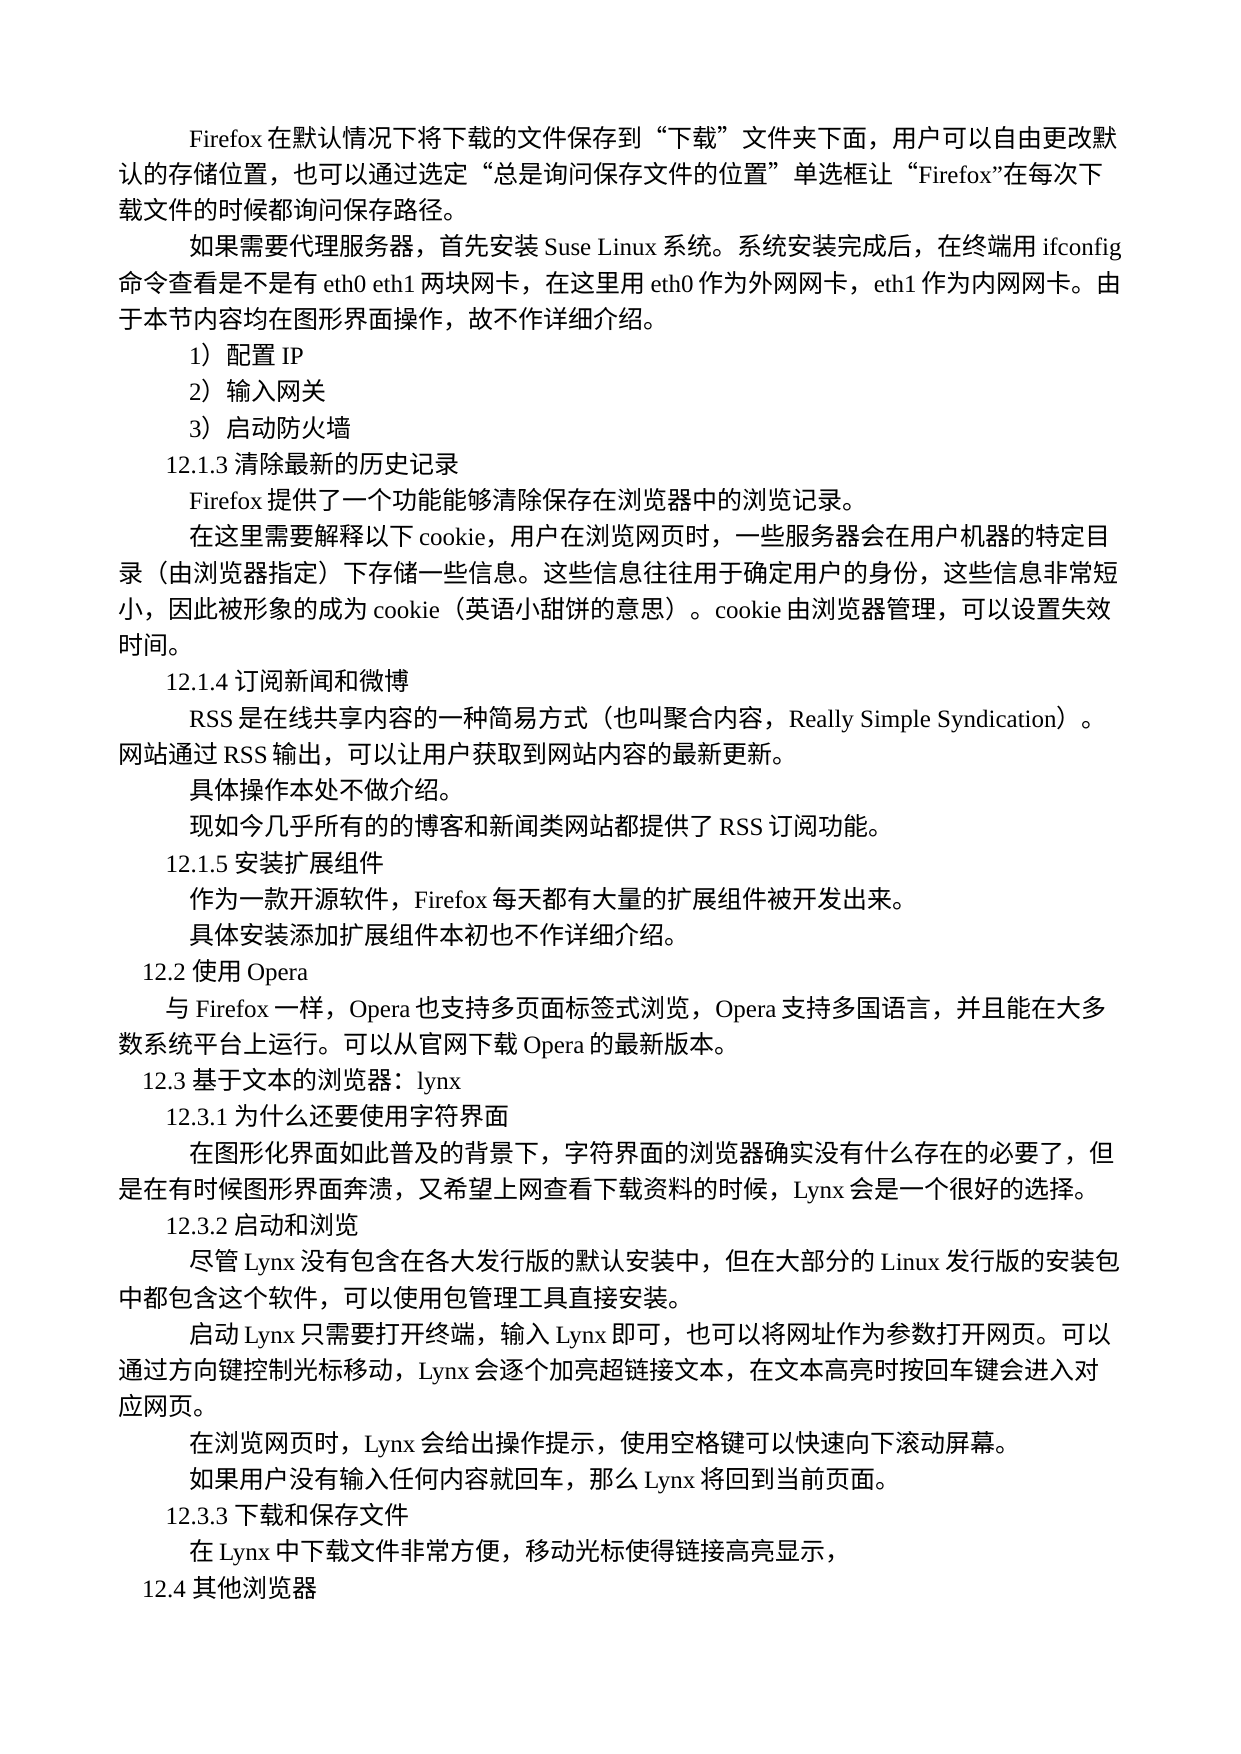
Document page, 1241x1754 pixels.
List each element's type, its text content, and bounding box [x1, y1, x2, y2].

text RSS是在线共享内容的一种简易方式（也叫聚合内容，Really Simple Syndication）。网站通过RSS输出，可以让用户获取到网站内容的最新更新。 [118, 698, 1122, 771]
text 如果需要代理服务器，首先安装Suse Linux系统。系统安装完成后，在终端用ifconfig命令查看是不是有eth0 eth1两块网卡，在这里用eth0作为外网网卡，eth1作为内网网卡。由于本节内容均在图形界面操作，故不作详细介绍。 [118, 227, 1122, 336]
text 现如今几乎所有的的博客和新闻类网站都提供了RSS订阅功能。 [118, 807, 1122, 843]
text 2）输入网关 [118, 372, 1122, 408]
text 在Lynx中下载文件非常方便，移动光标使得链接高亮显示， [118, 1532, 1122, 1568]
text 12.1.4 订阅新闻和微博 [118, 662, 1122, 698]
text 作为一款开源软件，Firefox每天都有大量的扩展组件被开发出来。 [118, 879, 1122, 916]
text 12.1.3 清除最新的历史记录 [118, 444, 1122, 481]
text 具体操作本处不做介绍。 [118, 771, 1122, 807]
text 启动Lynx只需要打开终端，输入Lynx即可，也可以将网址作为参数打开网页。可以通过方向键控制光标移动，Lynx会逐个加亮超链接文本，在文本高亮时按回车键会进入对应网页。 [118, 1314, 1122, 1423]
text 在图形化界面如此普及的背景下，字符界面的浏览器确实没有什么存在的必要了，但是在有时候图形界面奔溃，又希望上网查看下载资料的时候，Lynx会是一个很好的选择。 [118, 1133, 1122, 1206]
text 12.4 其他浏览器 [118, 1568, 1122, 1604]
text 3）启动防火墙 [118, 408, 1122, 444]
text Firefox在默认情况下将下载的文件保存到“下载”文件夹下面，用户可以自由更改默认的存储位置，也可以通过选定“总是询问保存文件的位置”单选框让“Firefox”在每次下载文件的时候都询问保存路径。 [118, 118, 1122, 227]
text 在浏览网页时，Lynx会给出操作提示，使用空格键可以快速向下滚动屏幕。 [118, 1423, 1122, 1459]
text 具体安装添加扩展组件本初也不作详细介绍。 [118, 916, 1122, 952]
text 12.3.1 为什么还要使用字符界面 [118, 1097, 1122, 1133]
text 尽管Lynx没有包含在各大发行版的默认安装中，但在大部分的Linux发行版的安装包中都包含这个软件，可以使用包管理工具直接安装。 [118, 1242, 1122, 1314]
text 12.3.3 下载和保存文件 [118, 1496, 1122, 1532]
text 在这里需要解释以下cookie，用户在浏览网页时，一些服务器会在用户机器的特定目录（由浏览器指定）下存储一些信息。这些信息往往用于确定用户的身份，这些信息非常短小，因此被形象的成为cookie（英语小甜饼的意思）。cookie由浏览器管理，可以设置失效时间。 [118, 517, 1122, 662]
text 12.3 基于文本的浏览器：lynx [118, 1061, 1122, 1097]
text 12.3.2 启动和浏览 [118, 1206, 1122, 1242]
text 12.2 使用Opera [118, 952, 1122, 988]
text 如果用户没有输入任何内容就回车，那么Lynx将回到当前页面。 [118, 1459, 1122, 1496]
text 12.1.5 安装扩展组件 [118, 843, 1122, 879]
text Firefox提供了一个功能能够清除保存在浏览器中的浏览记录。 [118, 481, 1122, 517]
text 与Firefox一样，Opera也支持多页面标签式浏览，Opera支持多国语言，并且能在大多数系统平台上运行。可以从官网下载Opera的最新版本。 [118, 988, 1122, 1061]
text 1）配置IP [118, 336, 1122, 372]
